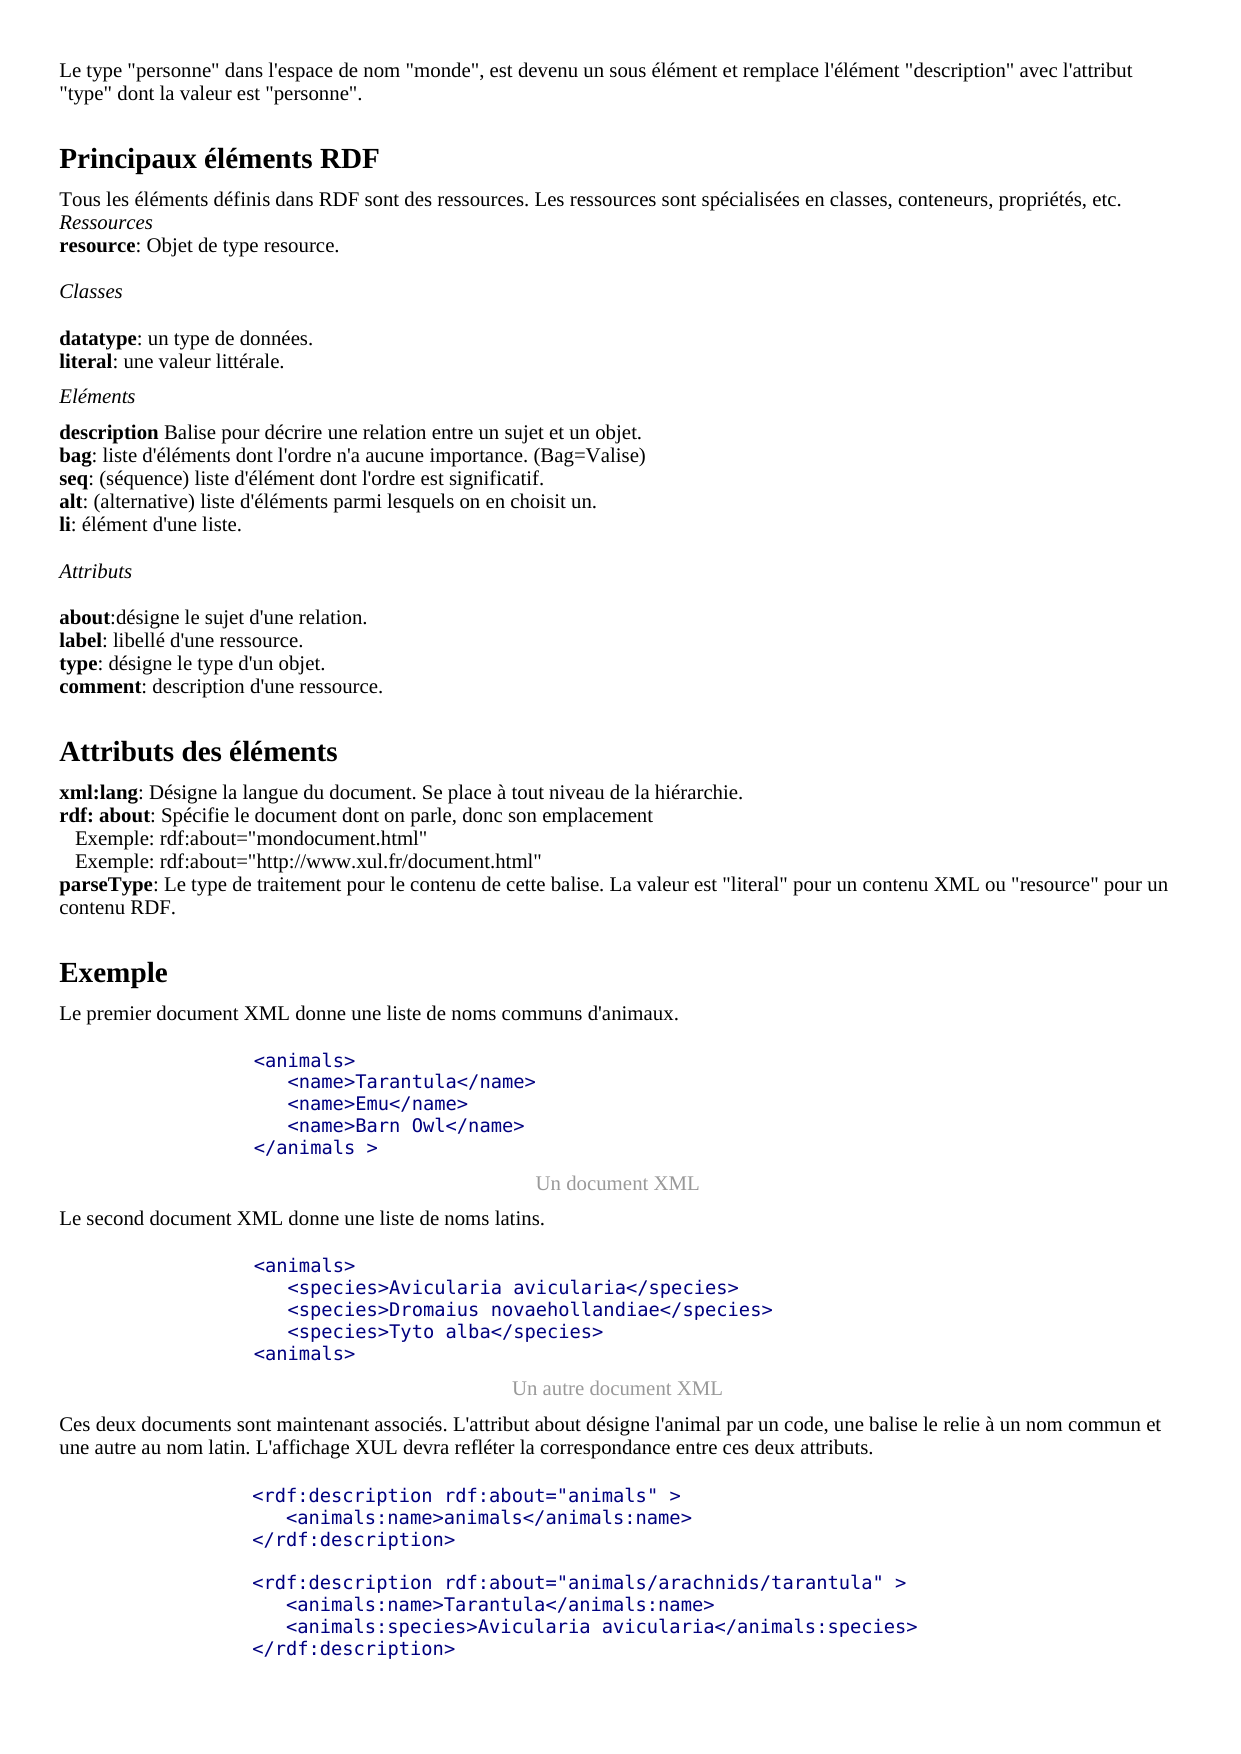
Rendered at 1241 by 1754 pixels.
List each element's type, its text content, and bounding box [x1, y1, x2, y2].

subtitle Exemple [59, 957, 1181, 989]
table_header <animals> <species>Avicularia avicularia</species> <species>Dromaius novaehollandiae</species> <species>Tyto alba</species> <animals> [241, 1243, 999, 1377]
text Tous les éléments définis dans RDF sont des ressources. Les ressources sont spécialisées en classes, conteneurs, propriétés, etc. Ressources resource: Objet de type resource. Classes datatype: un type de données. literal: une valeur littérale. [59, 188, 1181, 373]
text description Balise pour décrire une relation entre un sujet et un objet. bag: liste d'éléments dont l'ordre n'a aucune importance. (Bag=Valise) seq: (séquence) liste d'élément dont l'ordre est significatif. alt: (alternative) liste d'éléments parmi lesquels on en choisit un. li: élément d'une liste. Attributs about:désigne le sujet d'une relation. label: libellé d'une ressource. type: désigne le type d'un objet. comment: description d'une ressource. [59, 421, 1181, 698]
text Eléments [59, 385, 1181, 408]
text Le premier document XML donne une liste de noms communs d'animaux. [59, 1002, 1181, 1025]
text Un autre document XML [59, 1377, 1181, 1400]
subtitle Attributs des éléments [59, 736, 1181, 768]
subtitle Principaux éléments RDF [59, 143, 1181, 175]
text Le type "personne" dans l'espace de nom "monde", est devenu un sous élément et remplace l'élément "description" avec l'attribut "type" dont la valeur est "personne". [59, 59, 1181, 105]
text Ces deux documents sont maintenant associés. L'attribut about désigne l'animal par un code, une balise le relie à un nom commun et une autre au nom latin. L'affichage XUL devra refléter la correspondance entre ces deux attributs. [59, 1413, 1181, 1459]
text Un document XML [59, 1172, 1181, 1195]
text xml:lang: Désigne la langue du document. Se place à tout niveau de la hiérarchie. rdf: about: Spécifie le document dont on parle, donc son emplacement Exemple: rdf:about="mondocument.html" Exemple: rdf:about="http://www.xul.fr/document.html" parseType: Le type de traitement pour le contenu de cette balise. La valeur est "literal" pour un contenu XML ou "resource" pour un contenu RDF. [59, 781, 1181, 919]
table_header <animals> <name>Tarantula</name> <name>Emu</name> <name>Barn Owl</name> </animals > [241, 1037, 999, 1172]
text Le second document XML donne une liste de noms latins. [59, 1207, 1181, 1230]
table_header <rdf:description rdf:about="animals" > <animals:name>animals</animals:name> </rdf:description> <rdf:description rdf:about="animals/arachnids/tarantula" > <animals:name>Tarantula</animals:name> <animals:species>Avicularia avicularia</animals:species> </rdf:description> [240, 1472, 1001, 1695]
